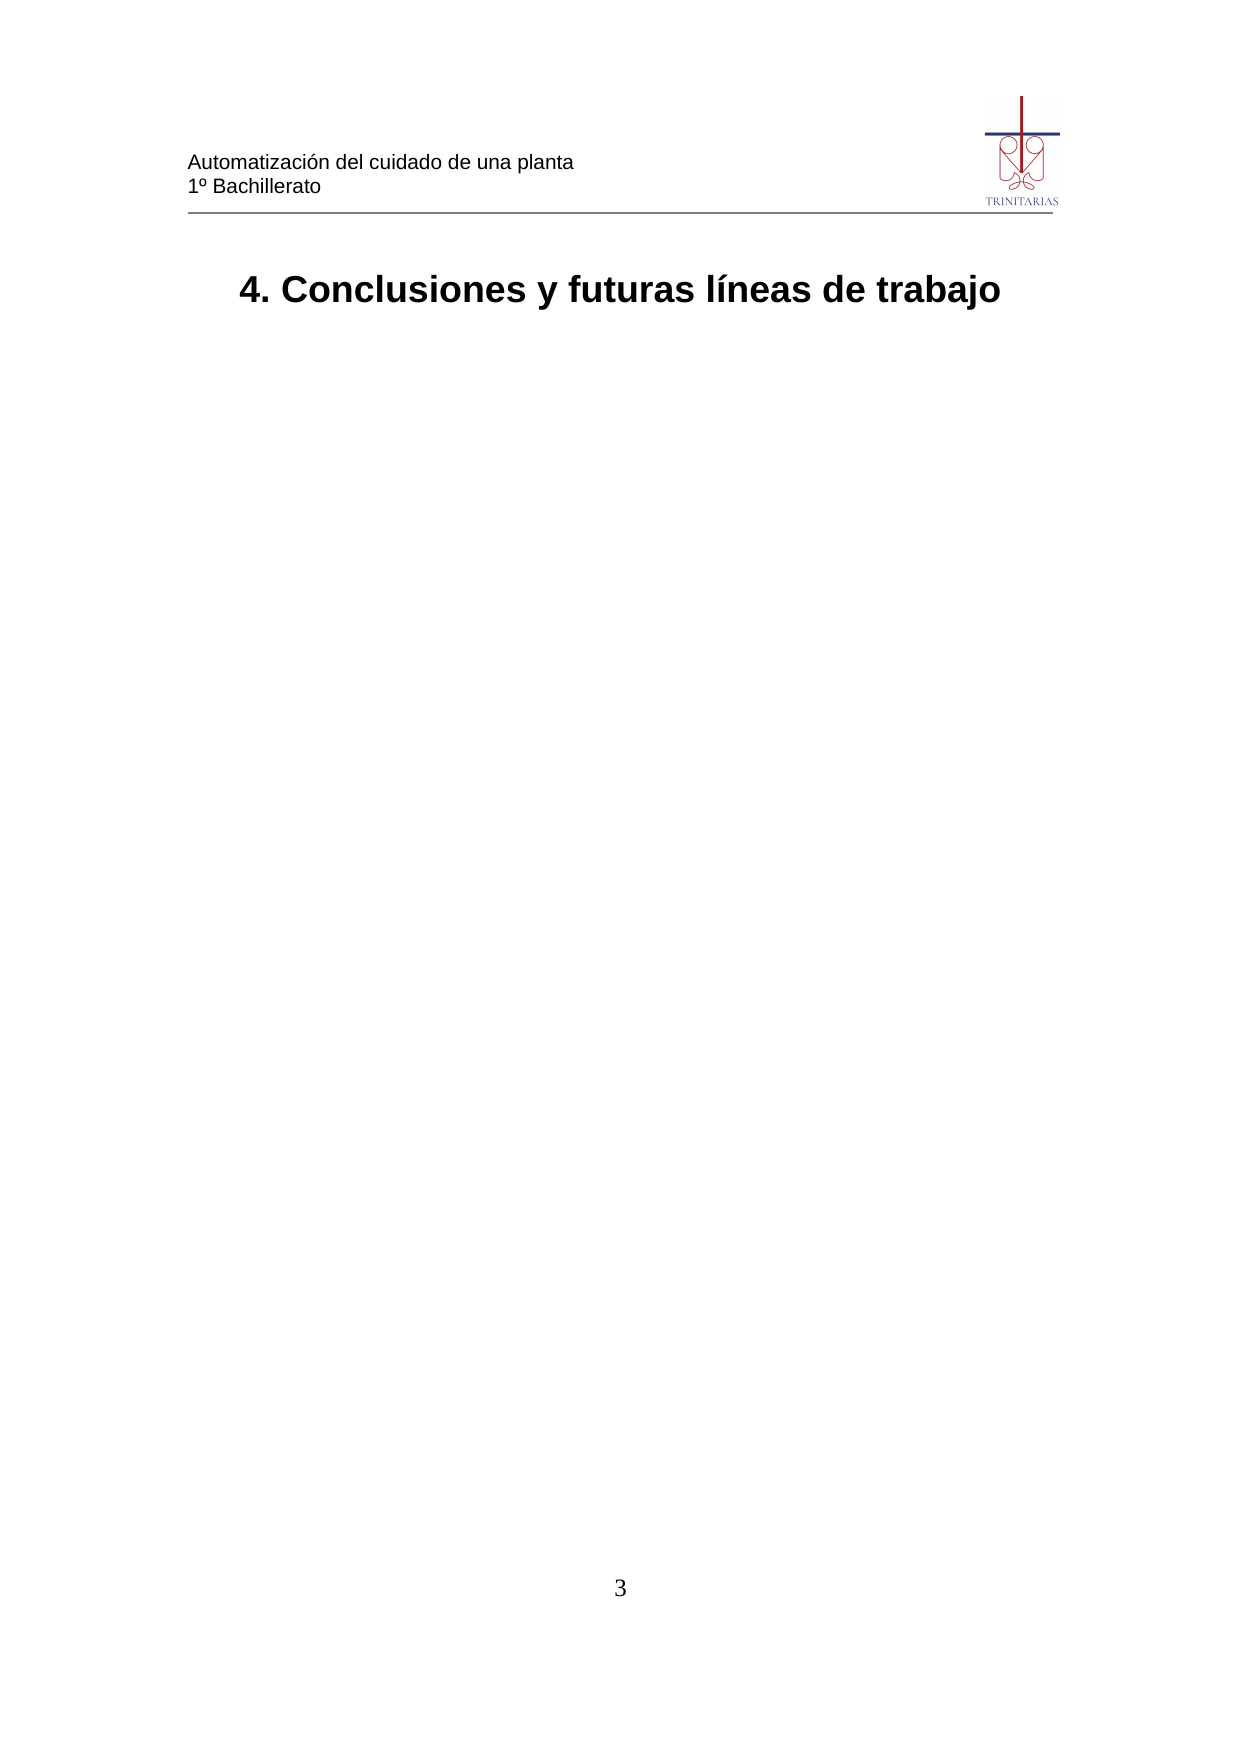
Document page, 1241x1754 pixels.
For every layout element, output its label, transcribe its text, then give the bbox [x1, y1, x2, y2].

picture [984, 96, 1061, 208]
subtitle 4. Conclusiones y futuras líneas de trabajo [187, 268, 1053, 311]
